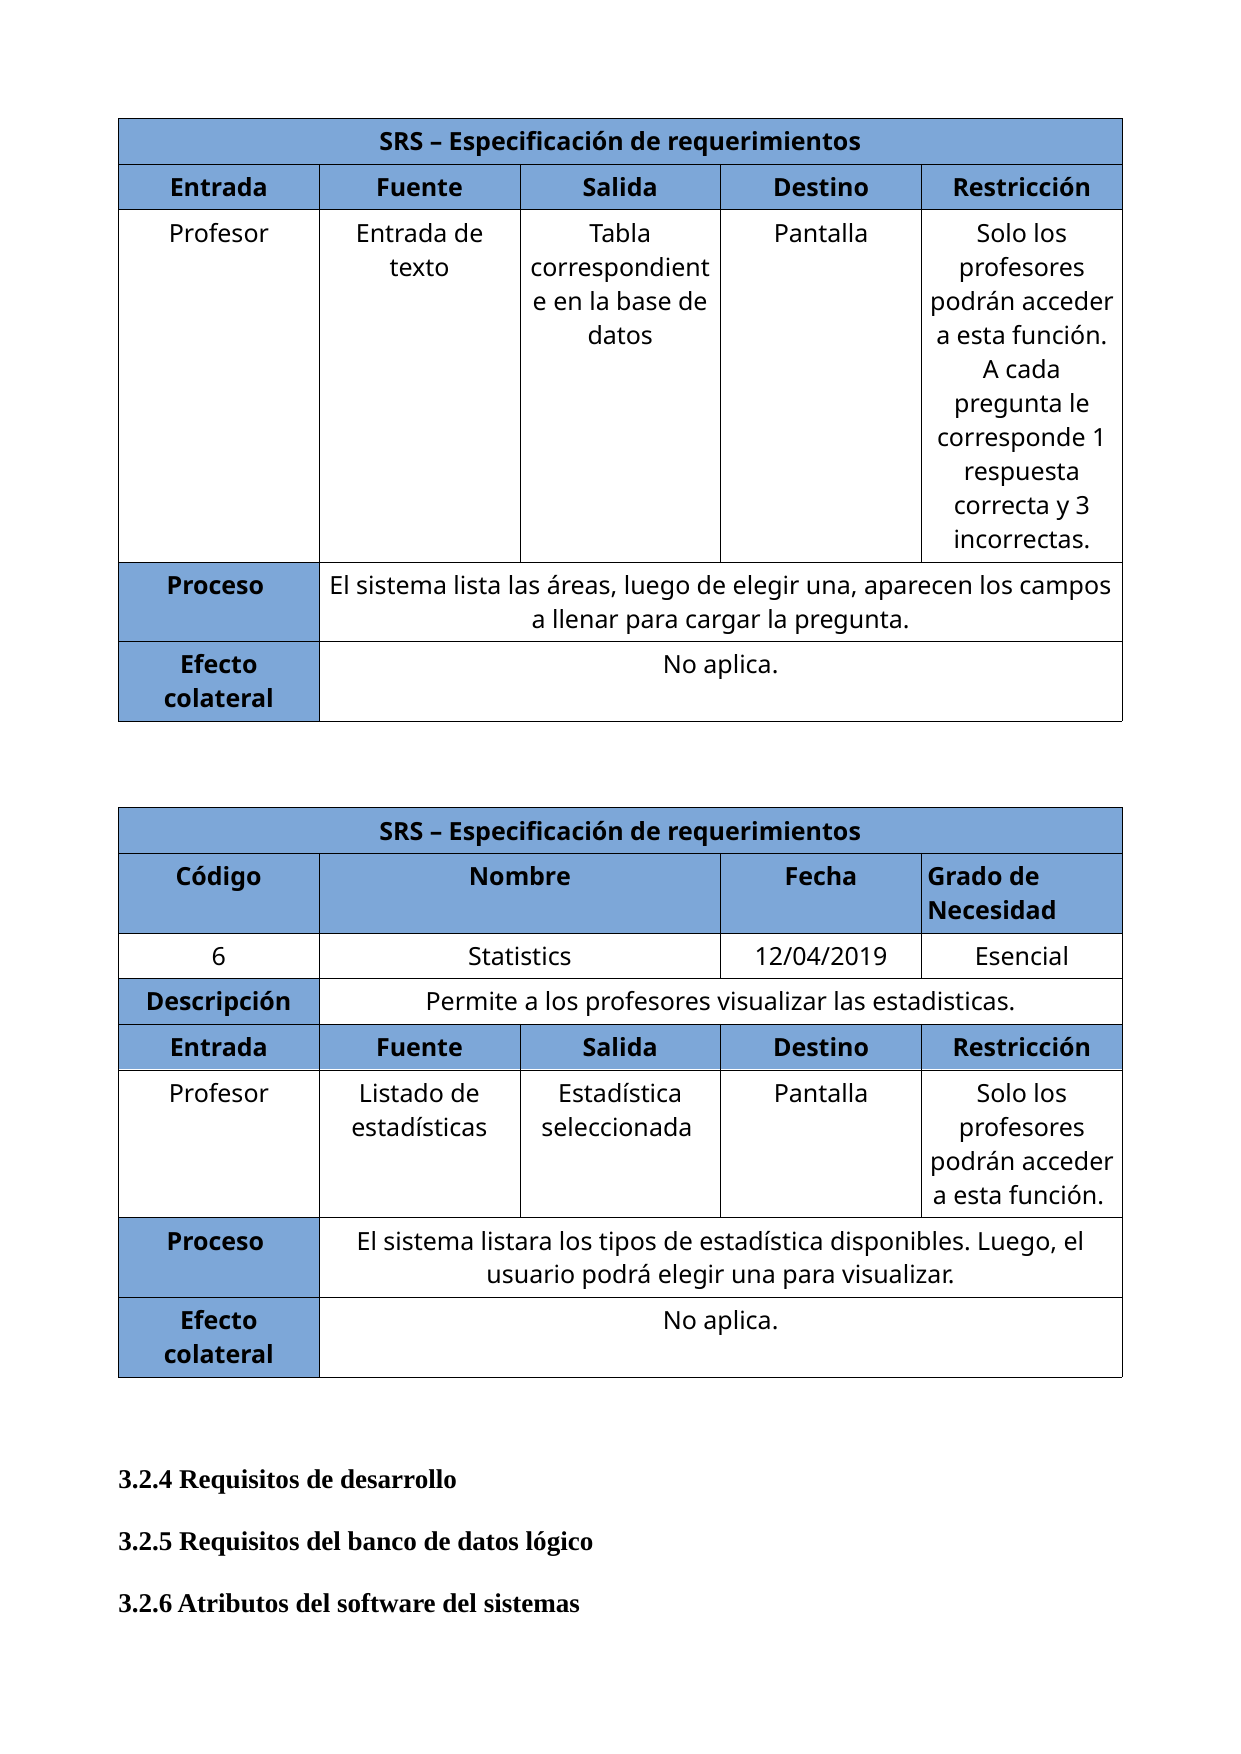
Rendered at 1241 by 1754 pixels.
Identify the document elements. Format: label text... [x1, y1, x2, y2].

table_cell Fuente [320, 1025, 520, 1069]
table_cell Fecha [721, 854, 921, 933]
table_cell Código [119, 854, 319, 933]
table_cell Estadística seleccionada [521, 1071, 720, 1217]
table_cell Pantalla [721, 1071, 921, 1217]
table_header SRS – Especificación de requerimientos [119, 119, 1122, 164]
table_cell Salida [521, 1025, 720, 1069]
table_cell Statistics [320, 934, 720, 978]
table_cell Salida [521, 165, 720, 209]
table_cell Profesor [119, 1071, 319, 1217]
table_cell Profesor [119, 210, 319, 562]
table_cell Grado de Necesidad [922, 854, 1122, 933]
table_cell El sistema lista las áreas, luego de elegir una, aparecen los campos a llenar para cargar la pregunta. [320, 563, 1122, 641]
table_cell 12/04/2019 [721, 934, 921, 978]
table_cell Proceso [119, 1218, 319, 1297]
table_cell El sistema listara los tipos de estadística disponibles. Luego, el usuario podrá elegir una para visualizar. [320, 1218, 1122, 1297]
text 3.2.6 Atributos del software del sistemas [118, 1588, 1122, 1619]
text 3.2.5 Requisitos del banco de datos lógico [118, 1525, 1122, 1556]
table_cell Destino [721, 1025, 921, 1069]
table_cell No aplica. [320, 1298, 1122, 1377]
table_cell No aplica. [320, 642, 1122, 721]
table_cell Restricción [922, 1025, 1122, 1069]
table_cell Descripción [119, 979, 319, 1024]
table_cell Listado de estadísticas [320, 1071, 520, 1217]
table_cell Restricción [922, 165, 1122, 209]
table_cell Efecto colateral [119, 642, 319, 721]
table_cell Esencial [922, 934, 1122, 978]
table_cell Entrada de texto [320, 210, 520, 562]
table_header SRS – Especificación de requerimientos [119, 808, 1122, 853]
table_cell Entrada [119, 165, 319, 209]
table_cell Nombre [320, 854, 720, 933]
text 3.2.4 Requisitos de desarrollo [118, 1463, 1122, 1494]
table_cell Proceso [119, 563, 319, 641]
table_cell Solo los profesores podrán acceder a esta función. [922, 1071, 1122, 1217]
table_cell Pantalla [721, 210, 921, 562]
table_cell Permite a los profesores visualizar las estadisticas. [320, 979, 1122, 1024]
table_cell Efecto colateral [119, 1298, 319, 1377]
table_cell Fuente [320, 165, 520, 209]
table_cell Tabla correspondiente en la base de datos [521, 210, 720, 562]
table_cell Entrada [119, 1025, 319, 1069]
table_cell Destino [721, 165, 921, 209]
table_cell Solo los profesores podrán acceder a esta función. A cada pregunta le corresponde 1 respuesta correcta y 3 incorrectas. [922, 210, 1122, 562]
table_cell 6 [119, 934, 319, 978]
